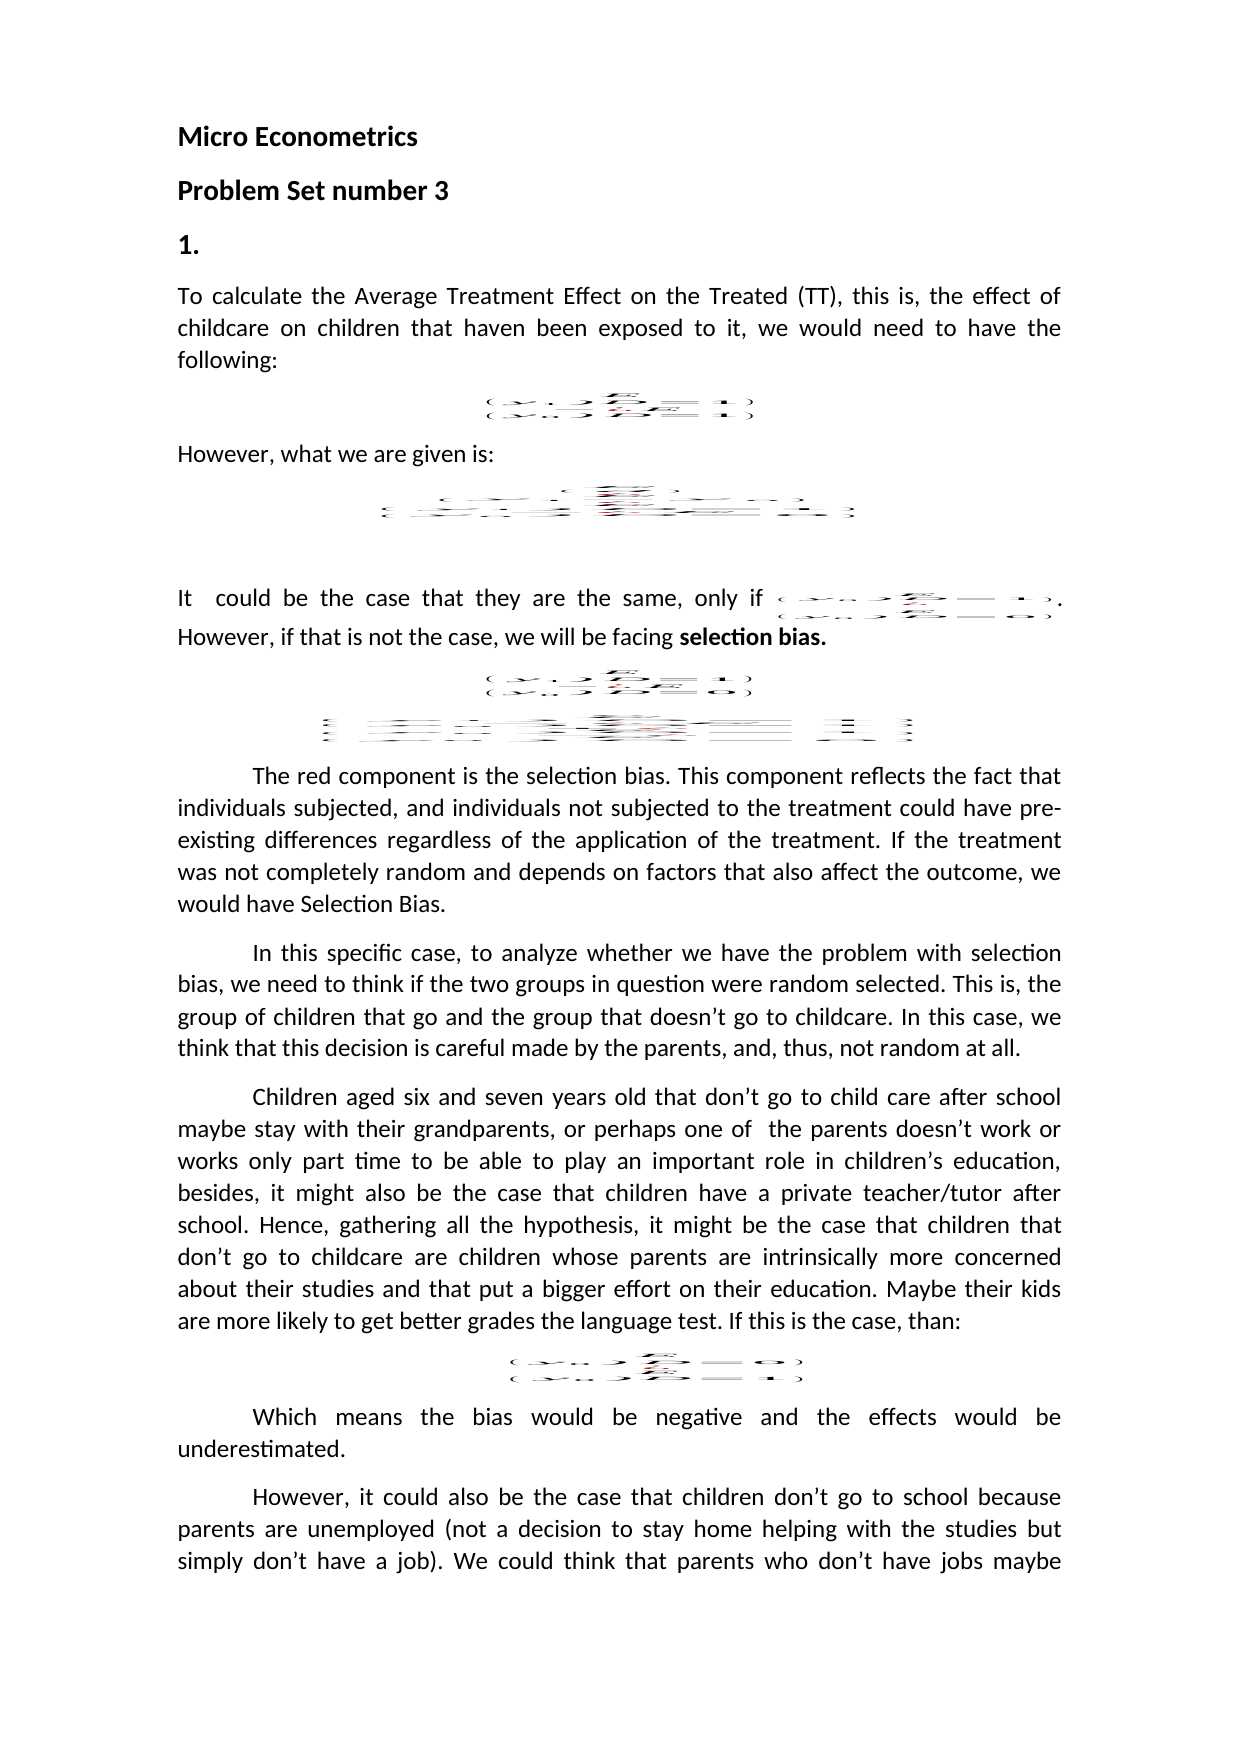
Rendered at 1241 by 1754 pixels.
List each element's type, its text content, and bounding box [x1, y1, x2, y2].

text In this specific case, to analyze whether we have the problem with selection bias, we need to think if the two groups in question were random selected. This is, the group of children that go and the group that doesn’t go to childcare. In this case, we think that this decision is careful made by the parents, and, thus, not random at all. [177, 937, 1063, 1063]
text The red component is the selection bias. This component reflects the fact that individuals subjected, and individuals not subjected to the treatment could have pre-existing differences regardless of the application of the treatment. If the treatment was not completely random and depends on factors that also affect the outcome, we would have Selection Bias. [177, 760, 1063, 918]
text Micro Econometrics [177, 118, 1063, 154]
text To calculate the Average Treatment Effect on the Treated (TT), this is, the effect of childcare on children that haven been exposed to it, we would need to have the following: [177, 280, 1063, 375]
text However, what we are given is: [177, 438, 1063, 468]
text It could be the case that they are the same, only if . However, if that is not the case, we will be facing selection bias. [177, 582, 1063, 652]
text However, it could also be the case that children don’t go to school because parents are unemployed (not a decision to stay home helping with the studies but simply don’t have a job). We could think that parents who don’t have jobs maybe [177, 1482, 1063, 1576]
text Which means the bias would be negative and the effects would be underestimated. [177, 1401, 1063, 1463]
text 1. [177, 226, 1063, 262]
text Problem Set number 3 [177, 172, 1063, 208]
text Children aged six and seven years old that don’t go to child care after school maybe stay with their grandparents, or perhaps one of the parents doesn’t work or works only part time to be able to play an important role in children’s education, besides, it might also be the case that children have a private teacher/tutor after school. Hence, gathering all the hypothesis, it might be the case that children that don’t go to childcare are children whose parents are intrinsically more concerned about their studies and that put a bigger effort on their education. Maybe their kids are more likely to get better grades the language test. If this is the case, than: [177, 1081, 1063, 1336]
